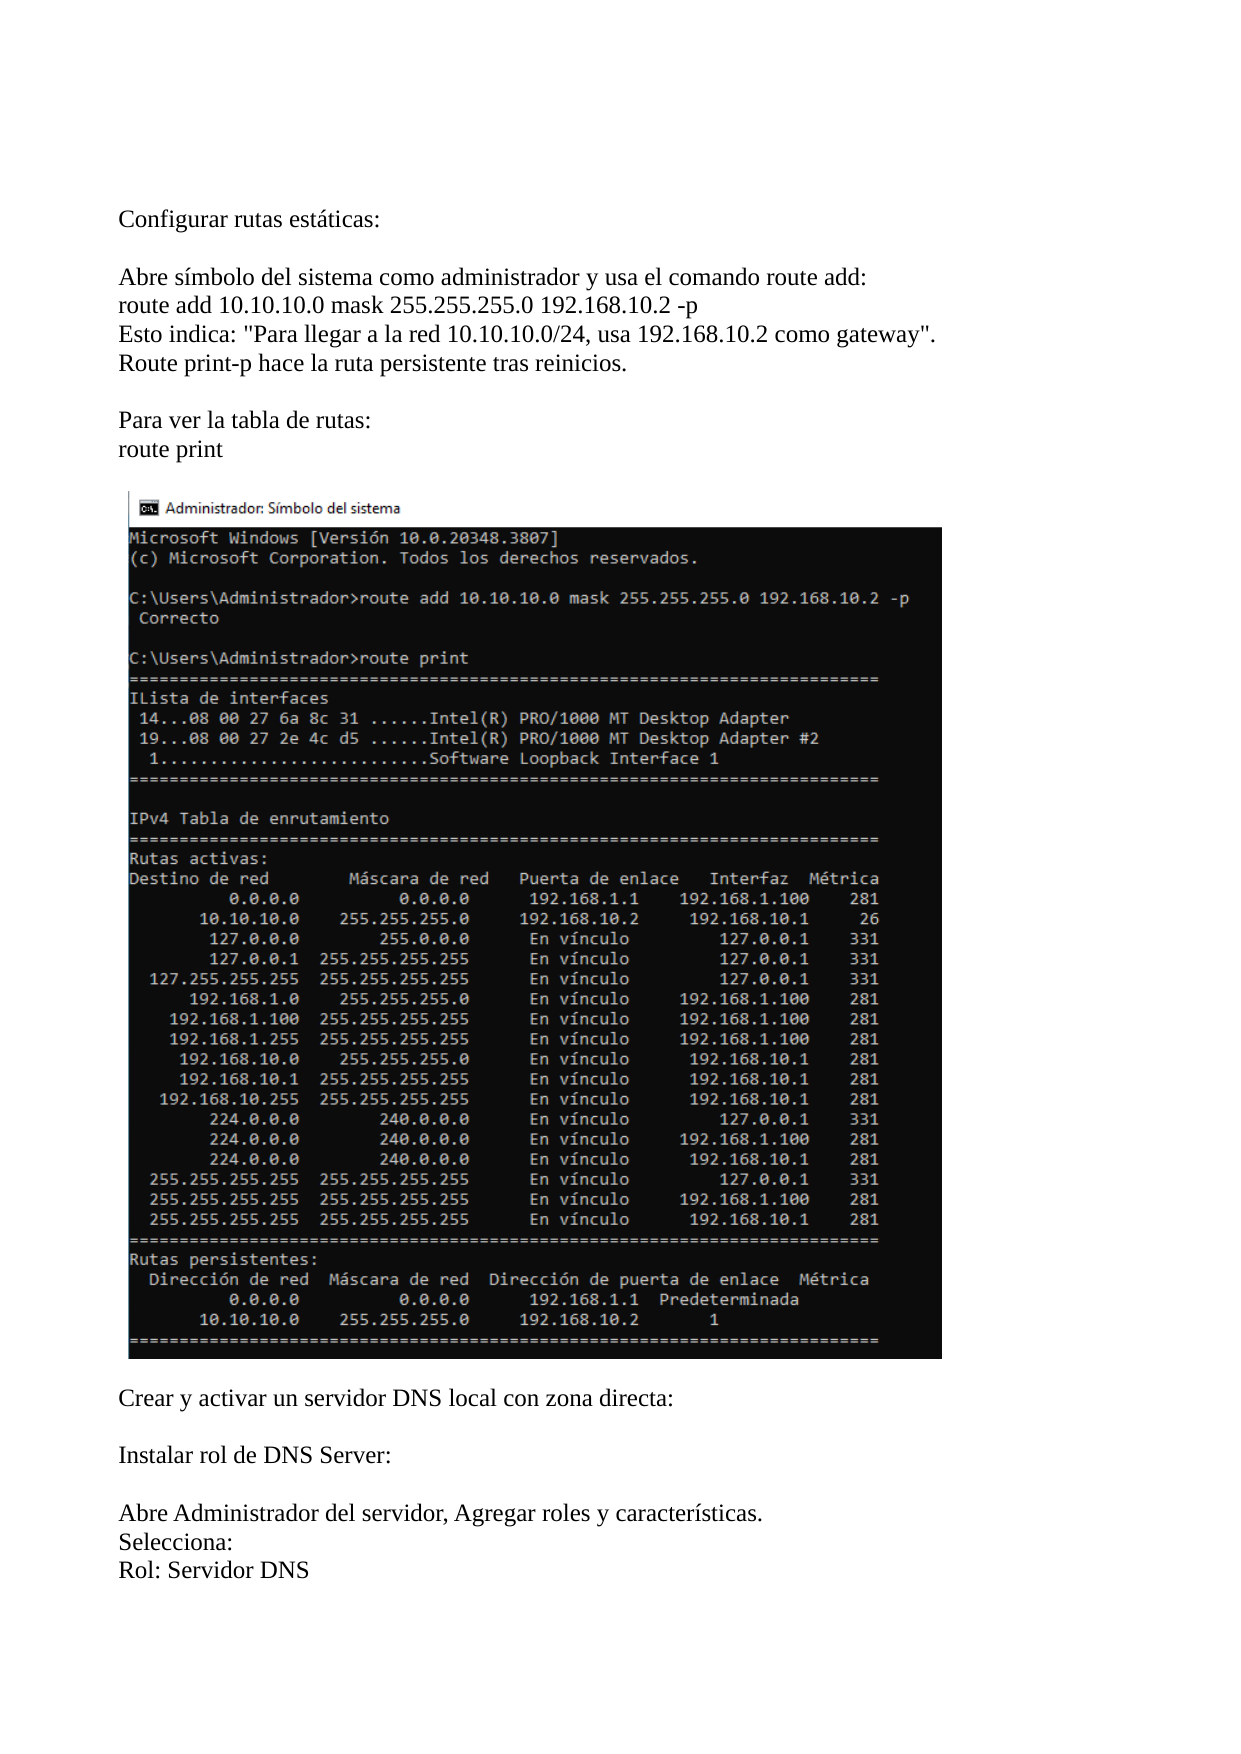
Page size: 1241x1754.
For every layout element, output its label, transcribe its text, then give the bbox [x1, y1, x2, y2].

text route add 10.10.10.0 mask 255.255.255.0 192.168.10.2 -p [118, 291, 1122, 319]
text route print [118, 434, 1122, 463]
text Rol: Servidor DNS [118, 1556, 1122, 1584]
text Para ver la tabla de rutas: [118, 406, 1122, 434]
text Esto indica: "Para llegar a la red 10.10.10.0/24, usa 192.168.10.2 como gateway". [118, 319, 1122, 348]
text Route print-p hace la ruta persistente tras reinicios. [118, 348, 1122, 377]
text Crear y activar un servidor DNS local con zona directa: [118, 1383, 1122, 1412]
text Selecciona: [118, 1527, 1122, 1556]
text Abre Administrador del servidor, Agregar roles y características. [118, 1498, 1122, 1527]
text Instalar rol de DNS Server: [118, 1441, 1122, 1469]
picture [128, 491, 942, 1359]
text Configurar rutas estáticas: [118, 204, 1122, 233]
text Abre símbolo del sistema como administrador y usa el comando route add: [118, 262, 1122, 291]
